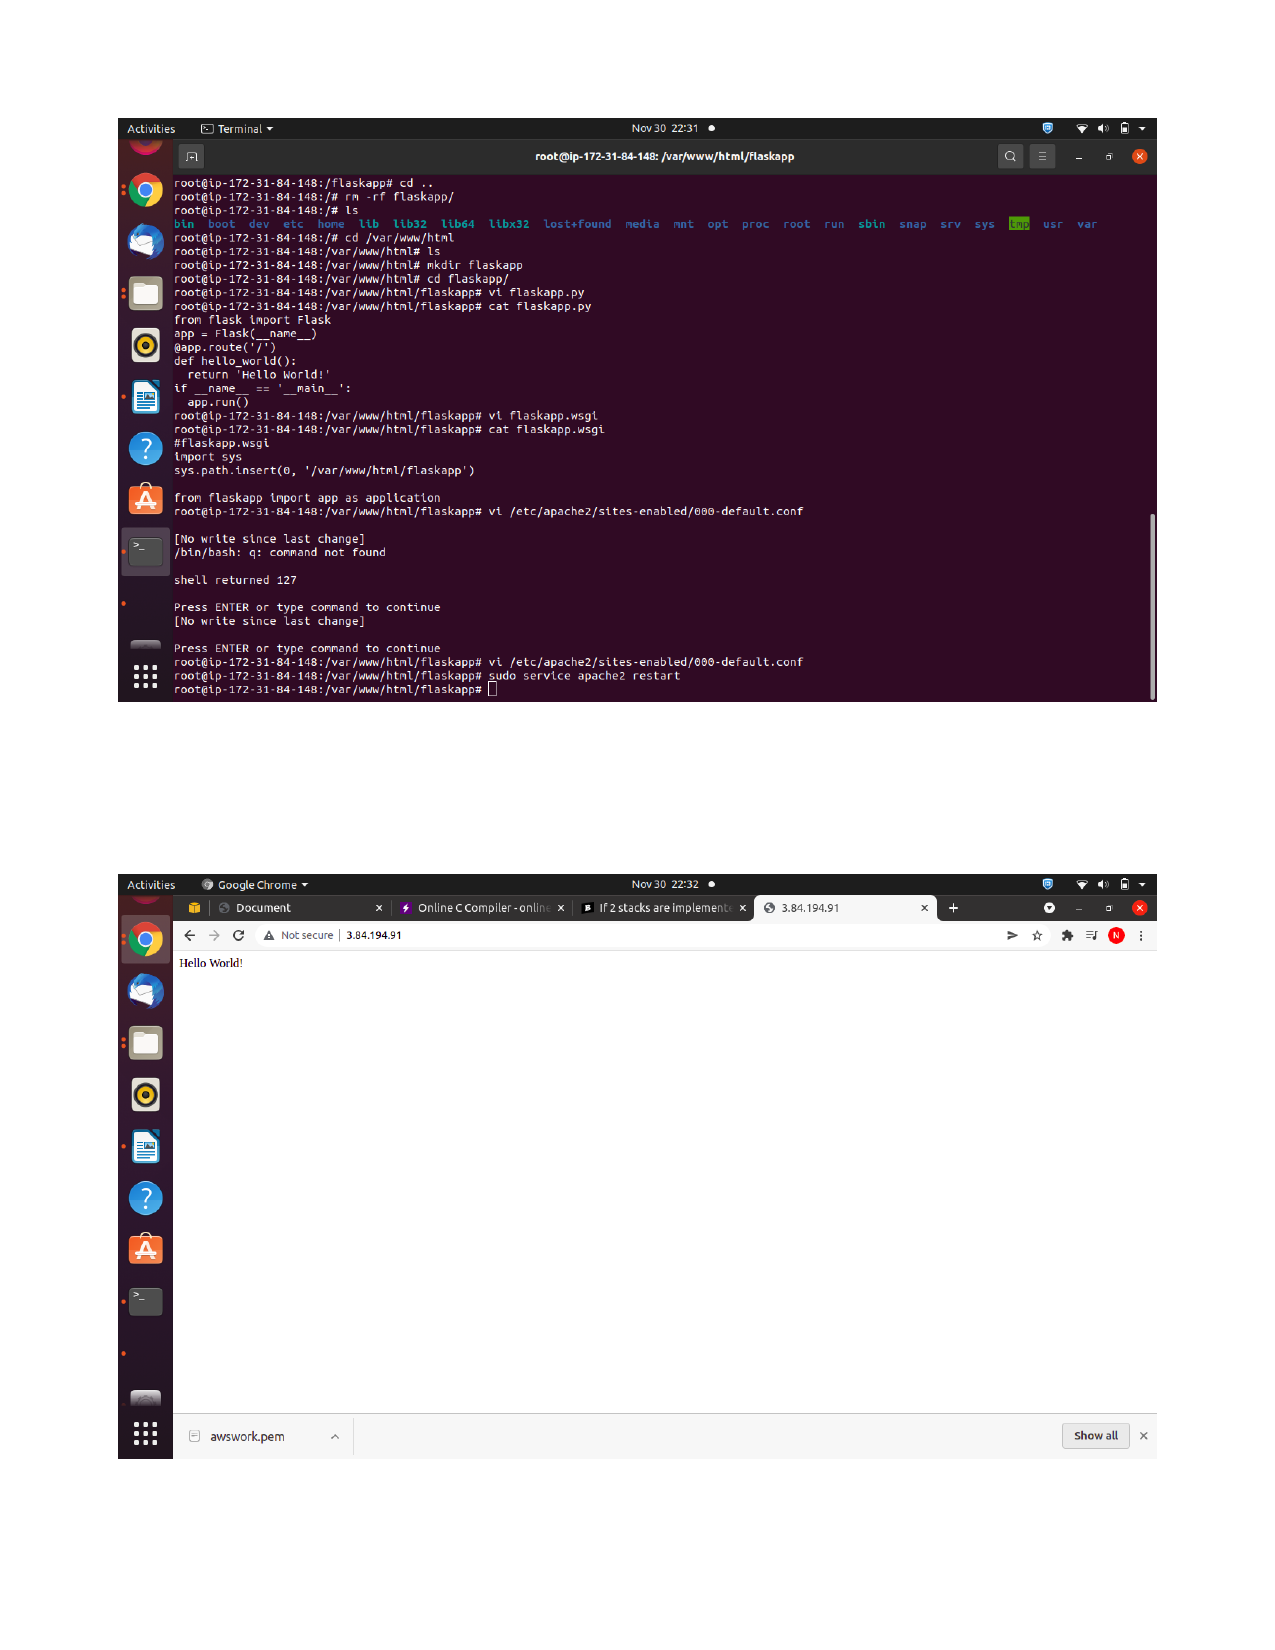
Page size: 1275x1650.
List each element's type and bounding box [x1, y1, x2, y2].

picture [118, 118, 1157, 702]
picture [118, 874, 1157, 1459]
